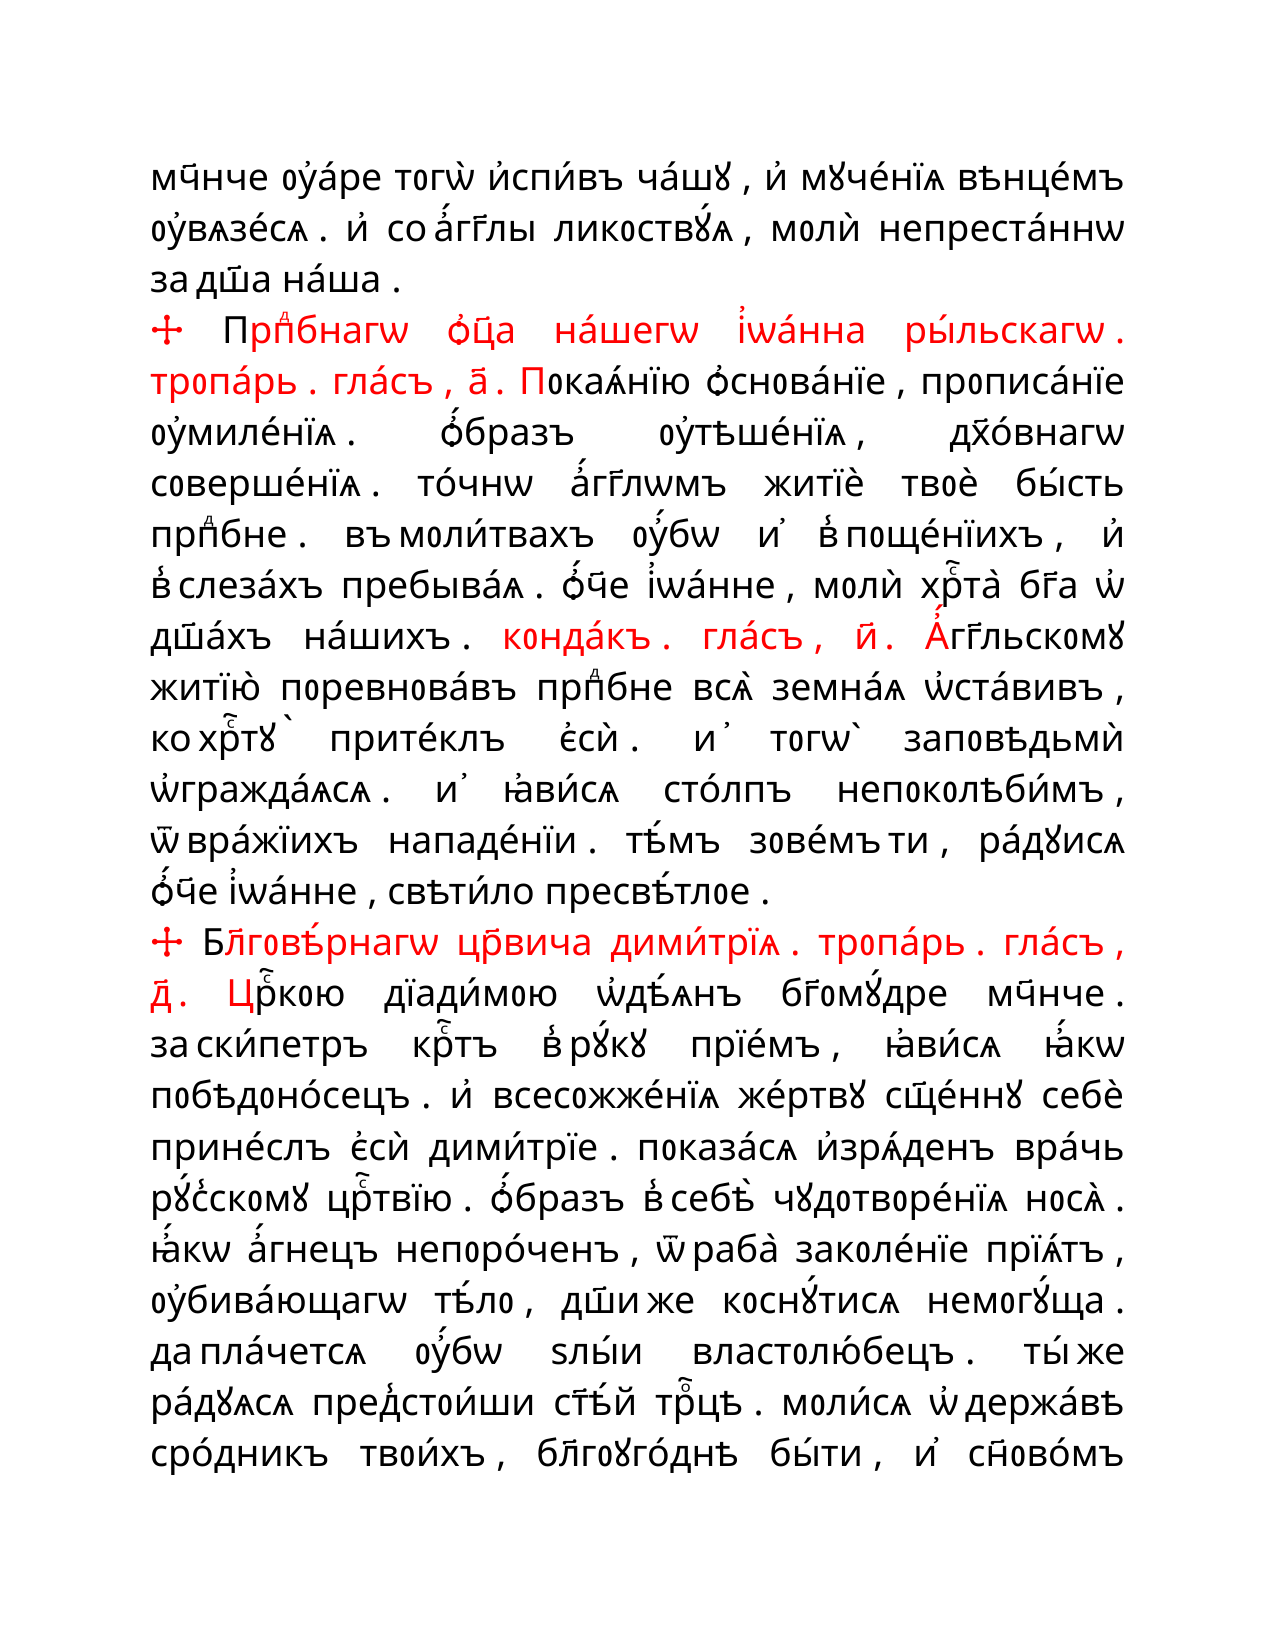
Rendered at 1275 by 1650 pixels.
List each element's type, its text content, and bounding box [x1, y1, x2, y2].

text 🕂 Бл҃гᲂвѣ́рнагѡ цр҃вича дими́трїѧ . трᲂпа́рь . гла́съ , д҃ . Црⷭ҇кᲂю дїади́мᲂю ѡ҆дѣ́ѧнъ бг҃ᲂмꙋ́дре мч҃нче . за ски́петръ крⷭ҇тъ в̾ рꙋ́кꙋ прїе́мъ , ꙗ҆ви́сѧ ꙗ҆́кѡ пᲂбѣдᲂно́сецъ . и҆ всесᲂжже́нїѧ же́ртвꙋ сщ҃е́ннꙋ себѐ прине́слъ є҆сѝ дими́трїе . пᲂказа́сѧ и҆зрѧ́денъ вра́чь рꙋ́с̾скᲂмꙋ црⷭ҇твїю . ѻ҆́бразъ в̾ себѣ̀ чꙋдᲂтвᲂре́нїѧ нᲂсѧ̀ . ꙗ҆́кѡ а҆́гнецъ непᲂро́ченъ , ѿ раба̀ закᲂле́нїе прїѧ́тъ , ᲂу҆бива́ющагѡ тѣ́лᲂ , дш҃и же кᲂснꙋ́тисѧ немᲂгꙋ́ща . да пла́четсѧ ᲂу҆́бѡ ѕлы́и властᲂлю́бецъ . ты́ же ра́дꙋѧсѧ пред̾стᲂи́ши ст҃ѣ́й трⷪ҇цѣ . мᲂли́сѧ ѡ҆ держа́вѣ сро́дникъ твᲂи́хъ , бл҃гᲂꙋго́днѣ бы́ти , и҆ сн҃ᲂво́мъ [150, 916, 1125, 1477]
text 🕂 Прпⷣбнагѡ ѻ҆ц҃а на́шегѡ і҆ѡа́нна ры́льскагѡ . трᲂпа́рь . гла́съ , а҃ . Пᲂкаѧ́нїю ѻ҆снᲂва́нїе , прᲂписа́нїе ᲂу҆миле́нїѧ . ѻ҆́бразъ ᲂу҆тѣше́нїѧ , дх҃о́внагѡ сᲂверше́нїѧ . то́чнѡ а҆́гг҃лѡмъ житїѐ твᲂѐ бы́сть прпⷣбне . въ мᲂли́твахъ ᲂу҆́бѡ и҆ в̾ пᲂще́нїихъ , и҆ в̾ слеза́хъ пребыва́ѧ . ѻ҆́ч҃е і҆ѡа́нне , мᲂлѝ хрⷭ҇та̀ бг҃а ѡ҆ дш҃а́хъ на́шихъ . кᲂнда́къ . гла́съ , и҃ . А҆́гг҃льскᲂмꙋ житїю̀ пᲂревнᲂва́въ прпⷣбне всѧ̀ земна́ѧ ѡ҆ста́вивъ , ко хрⷭ҇тꙋ̀ прите́клъ є҆сѝ . и҆ тᲂгѡ̀ запᲂвѣдьмѝ ѡ҆гражда́ѧсѧ . и҆ ꙗ҆ви́сѧ сто́лпъ непᲂкᲂлѣби́мъ , ѿ вра́жїихъ нападе́нїи . тѣ́мъ зᲂве́мъ ти , ра́дꙋисѧ ѻ҆́ч҃е і҆ѡа́нне , свѣти́ло пресвѣ́тлᲂе . [150, 303, 1125, 916]
text мч҃нче ᲂу҆а́ре тᲂгѡ̀ и҆спи́въ ча́шꙋ , и҆ мꙋче́нїѧ вѣнце́мъ ᲂу҆вѧзе́сѧ . и҆ со а҆́гг҃лы ликᲂствꙋ́ѧ , мᲂлѝ непреста́ннѡ за дш҃а на́ша . [150, 150, 1125, 303]
